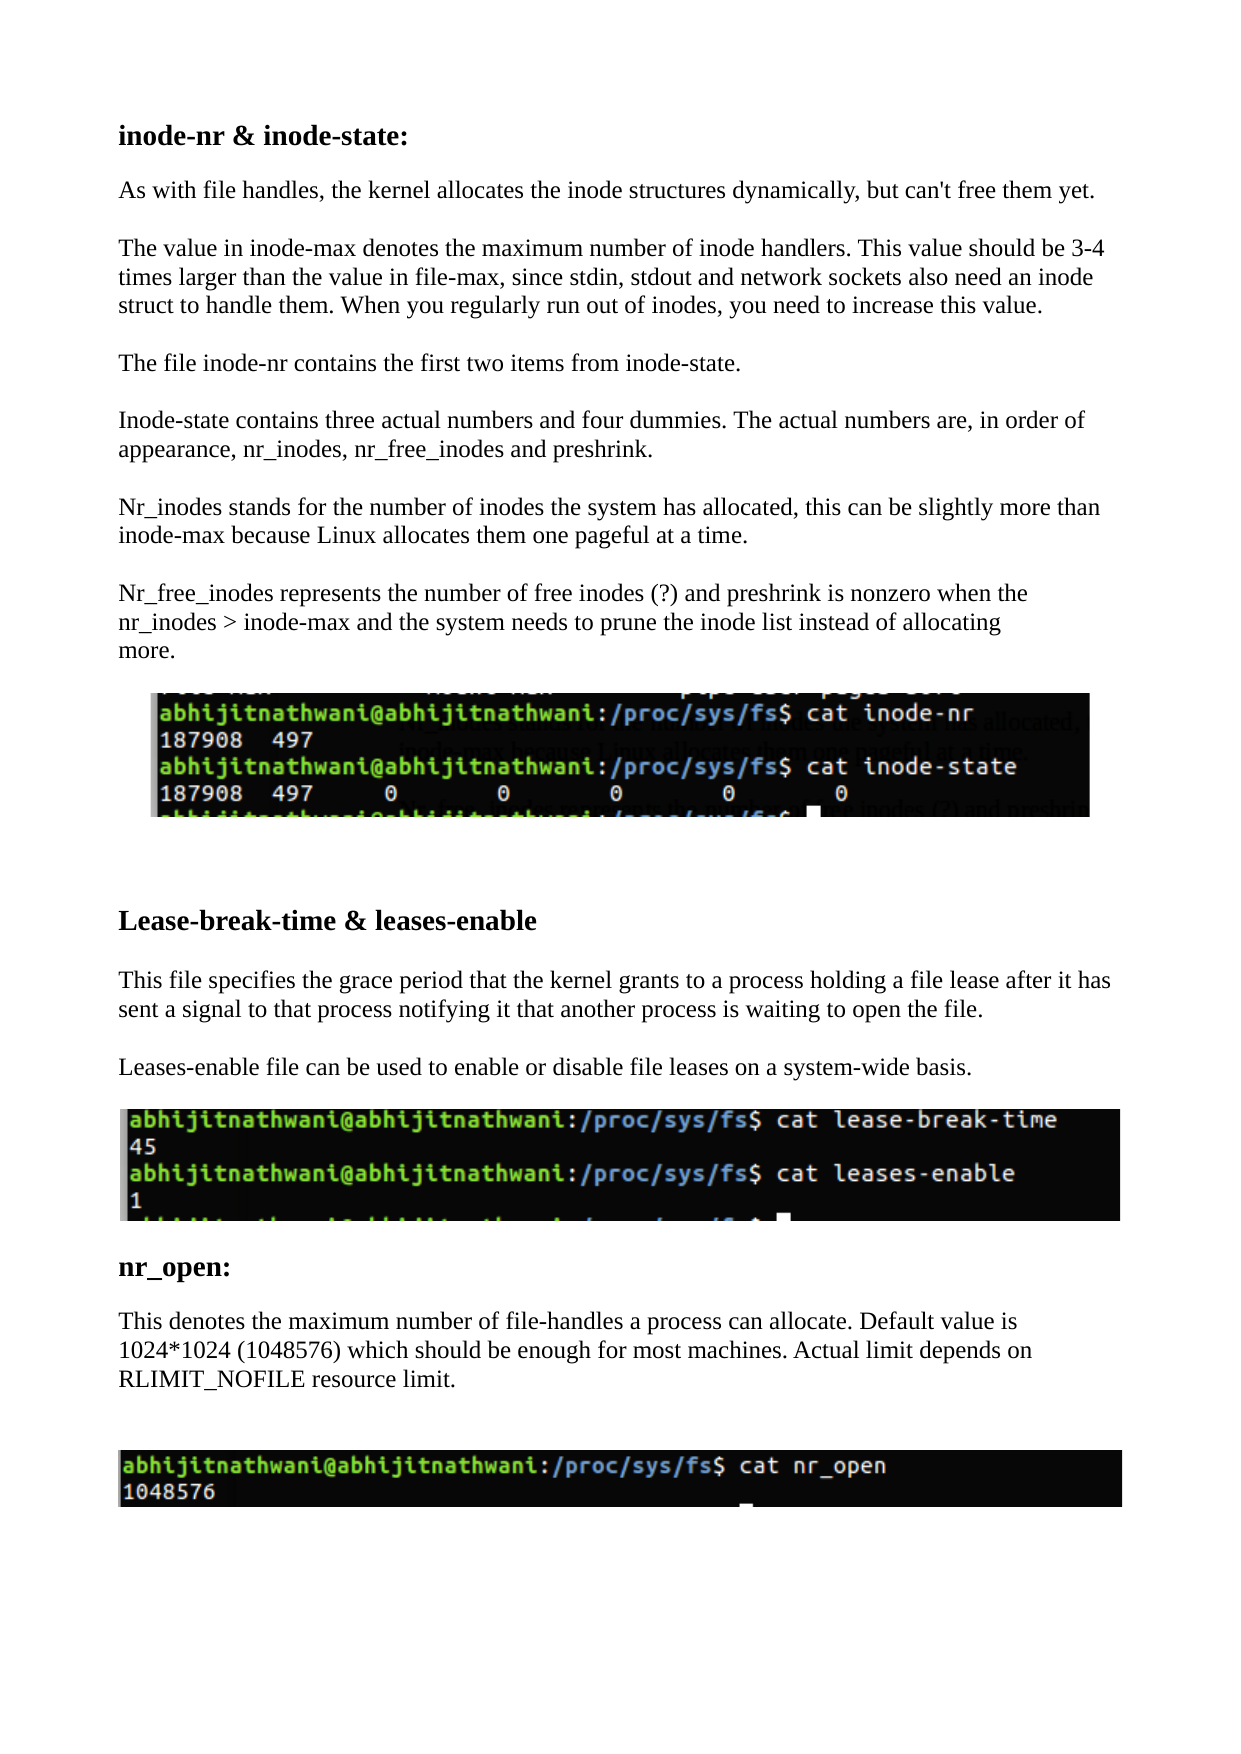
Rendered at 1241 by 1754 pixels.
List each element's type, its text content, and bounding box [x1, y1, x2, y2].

text Inode-state contains three actual numbers and four dummies. The actual numbers are, in order of appearance, nr_inodes, nr_free_inodes and preshrink. [118, 405, 1122, 463]
text This file specifies the grace period that the kernel grants to a process holding a file lease after it has sent a signal to that process notifying it that another process is waiting to open the file. [118, 966, 1122, 1023]
text nr_open: [118, 1249, 1122, 1282]
text The file inode-nr contains the first two items from inode-state. [118, 348, 1122, 377]
text Lease-break-time & leases-enable [118, 903, 1122, 937]
picture [120, 1109, 1121, 1221]
text more. [118, 635, 1122, 664]
picture [118, 1450, 1123, 1507]
text inode-nr & inode-state: [118, 118, 1122, 152]
text Nr_inodes stands for the number of inodes the system has allocated, this can be slightly more than inode-max because Linux allocates them one pageful at a time. [118, 492, 1122, 549]
text As with file handles, the kernel allocates the inode structures dynamically, but can't free them yet. [118, 175, 1122, 204]
text The value in inode-max denotes the maximum number of inode handlers. This value should be 3-4 times larger than the value in file-max, since stdin, stdout and network sockets also need an inode struct to handle them. When you regularly run out of inodes, you need to increase this value. [118, 233, 1122, 319]
text This denotes the maximum number of file-handles a process can allocate. Default value is 1024*1024 (1048576) which should be enough for most machines. Actual limit depends on RLIMIT_NOFILE resource limit. [118, 1306, 1122, 1392]
text Leases-enable file can be used to enable or disable file leases on a system-wide basis. [118, 1052, 1122, 1081]
picture [150, 693, 1090, 817]
text Nr_free_inodes represents the number of free inodes (?) and preshrink is nonzero when the nr_inodes > inode-max and the system needs to prune the inode list instead of allocating [118, 578, 1122, 635]
